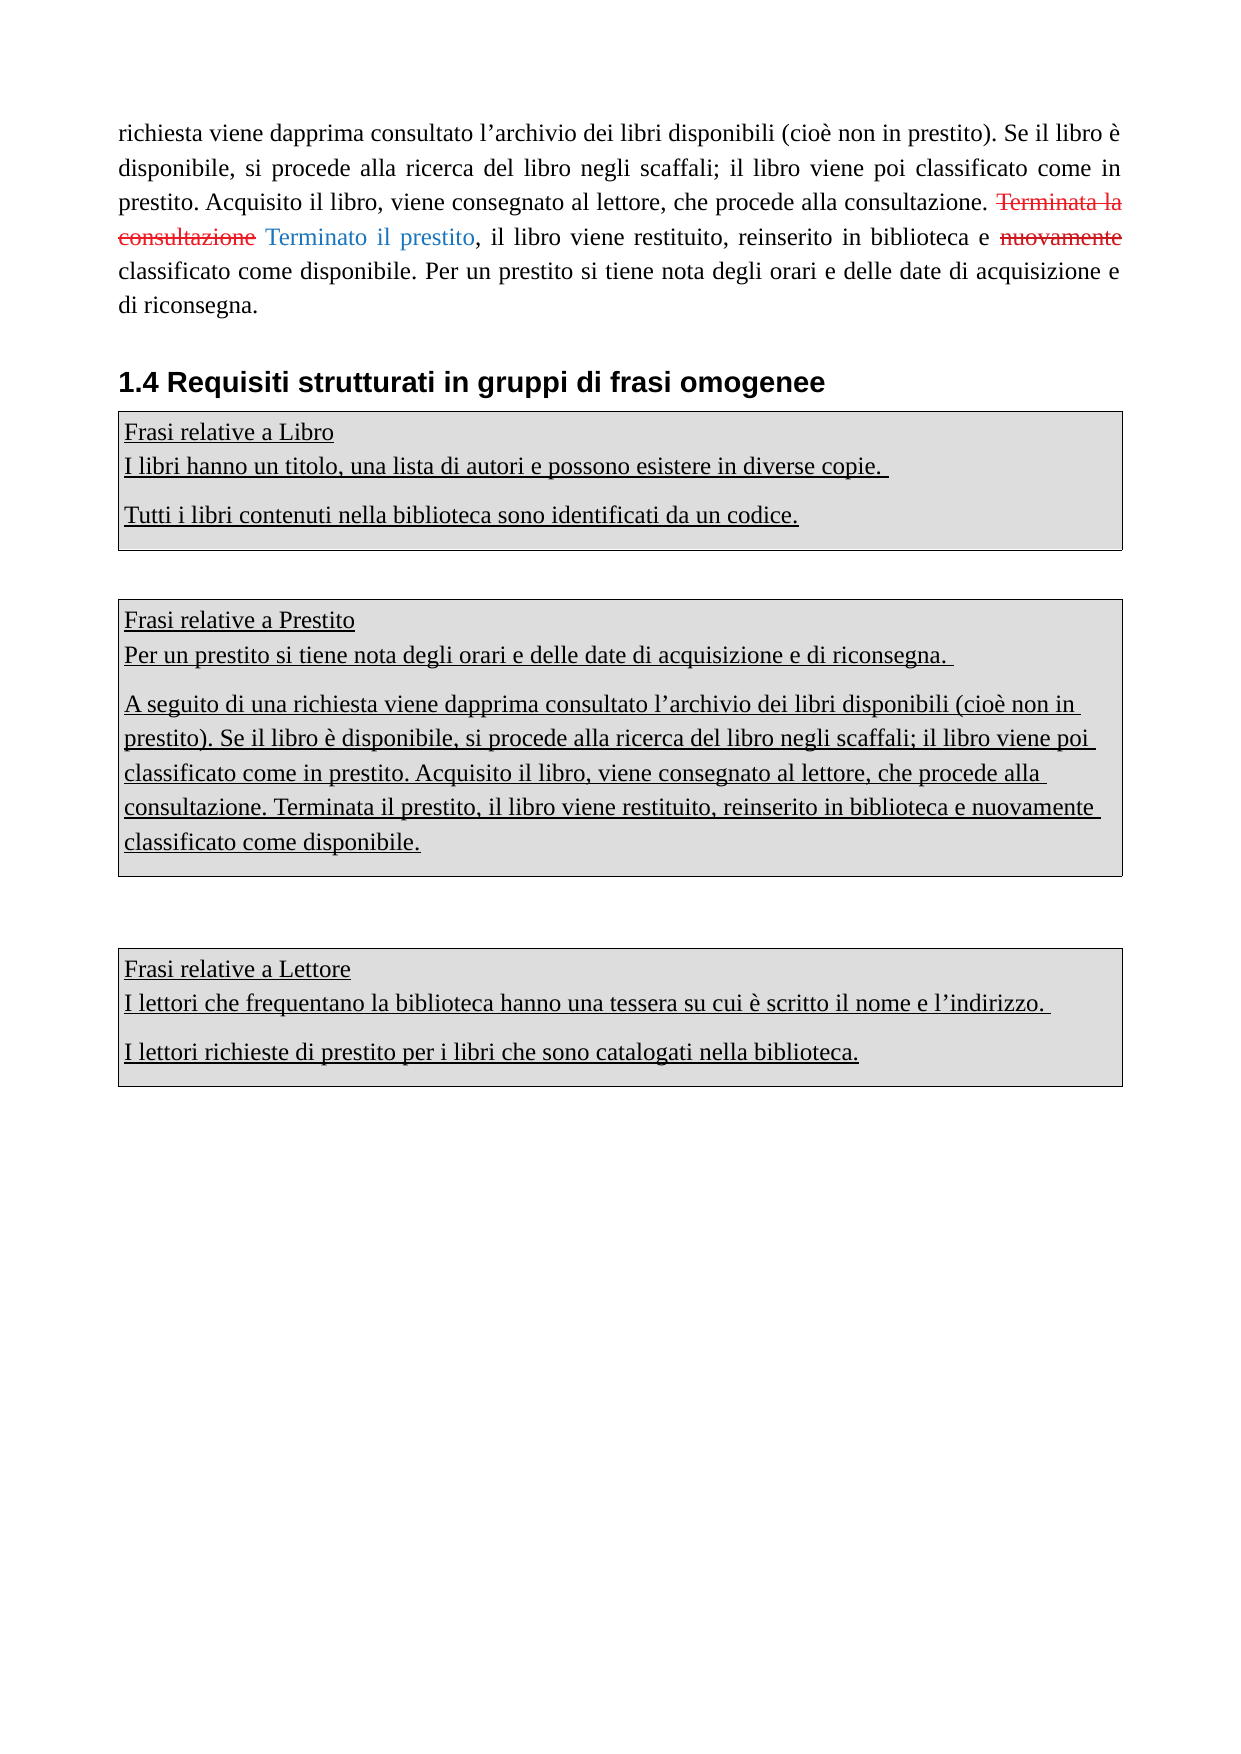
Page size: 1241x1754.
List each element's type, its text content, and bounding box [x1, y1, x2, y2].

text richiesta viene dapprima consultato l’archivio dei libri disponibili (cioè non in prestito). Se il libro è disponibile, si procede alla ricerca del libro negli scaffali; il libro viene poi classificato come in prestito. Acquisito il libro, viene consegnato al lettore, che procede alla consultazione. Terminata la consultazione Terminato il prestito, il libro viene restituito, reinserito in biblioteca e nuovamente classificato come disponibile. Per un prestito si tiene nota degli orari e delle date di acquisizione e di riconsegna. [118, 118, 1122, 319]
table_header Frasi relative a Lettore I lettori che frequentano la biblioteca hanno una tessera su cui è scritto il nome e l’indirizzo. I lettori richieste di prestito per i libri che sono catalogati nella biblioteca. [119, 949, 1122, 1086]
subtitle 1.4 Requisiti strutturati in gruppi di frasi omogenee [118, 364, 1122, 398]
table_header Frasi relative a Prestito Per un prestito si tiene nota degli orari e delle date di acquisizione e di riconsegna. A seguito di una richiesta viene dapprima consultato l’archivio dei libri disponibili (cioè non in prestito). Se il libro è disponibile, si procede alla ricerca del libro negli scaffali; il libro viene poi classificato come in prestito. Acquisito il libro, viene consegnato al lettore, che procede alla consultazione. Terminata il prestito, il libro viene restituito, reinserito in biblioteca e nuovamente classificato come disponibile. [119, 600, 1122, 876]
table_header Frasi relative a Libro I libri hanno un titolo, una lista di autori e possono esistere in diverse copie. Tutti i libri contenuti nella biblioteca sono identificati da un codice. [119, 412, 1122, 549]
